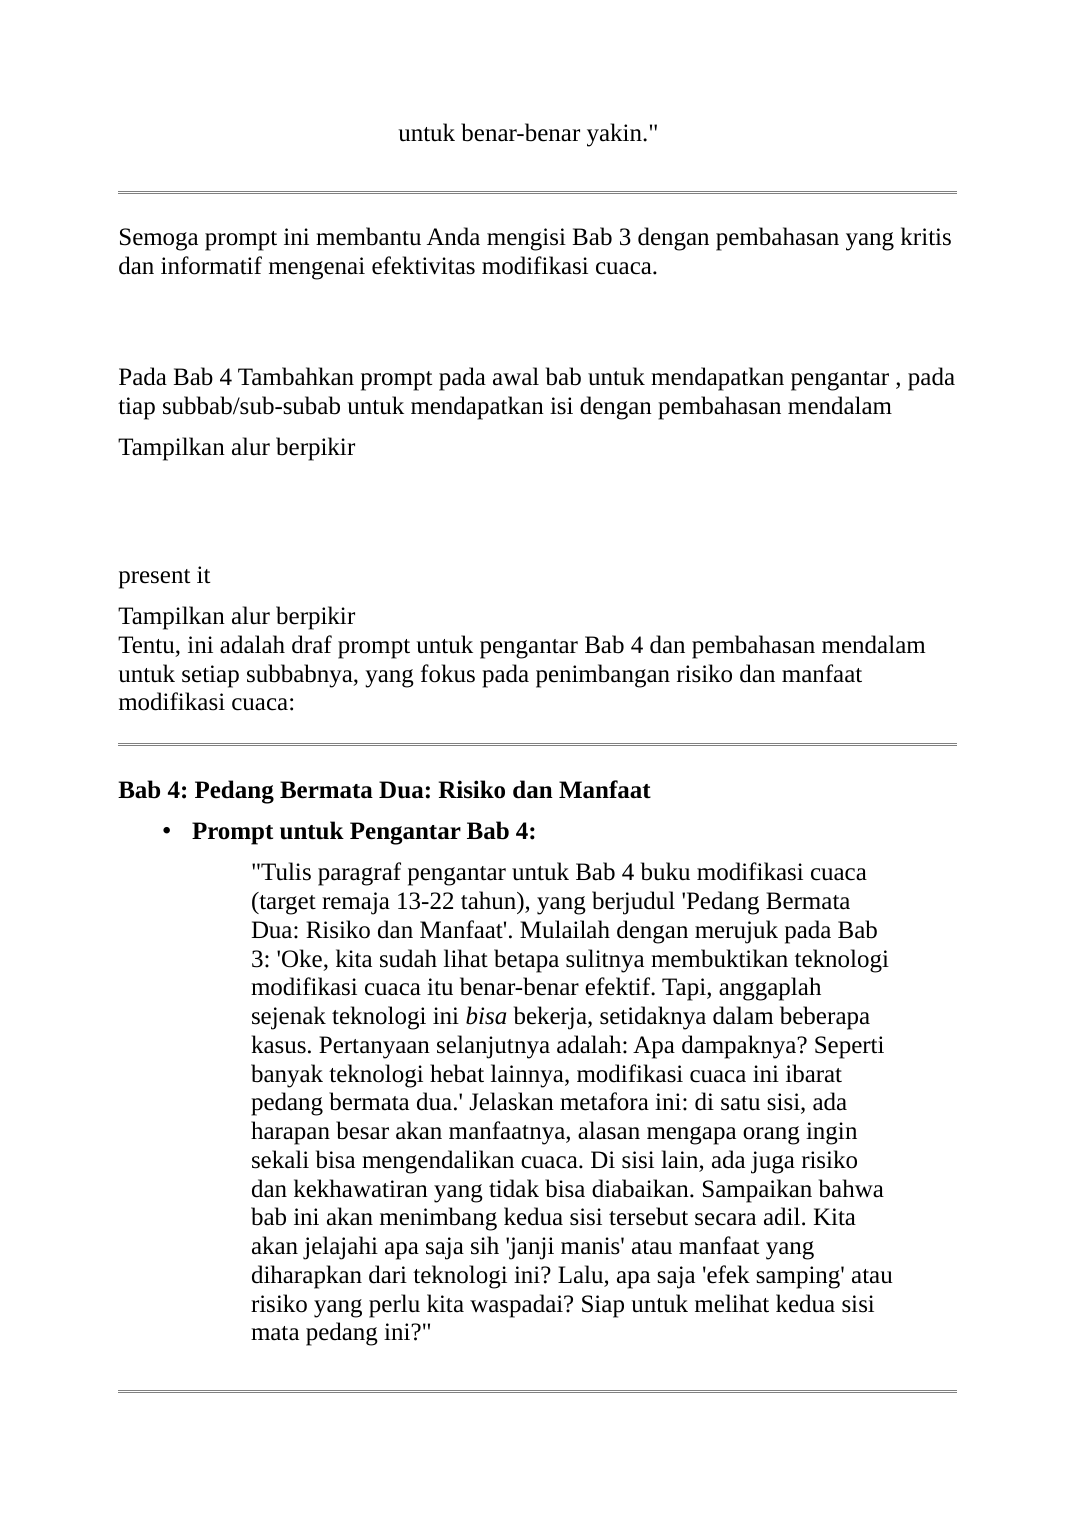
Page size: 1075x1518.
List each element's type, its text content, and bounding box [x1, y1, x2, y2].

text Pada Bab 4 Tambahkan prompt pada awal bab untuk mendapatkan pengantar , pada tiap subbab/sub-subab untuk mendapatkan isi dengan pembahasan mendalam [118, 362, 957, 420]
text present it [118, 560, 957, 589]
list Prompt untuk Pengantar Bab 4: [162, 816, 957, 845]
text Tampilkan alur berpikir [118, 601, 957, 630]
text Semoga prompt ini membantu Anda mengisi Bab 3 dengan pembahasan yang kritis dan informatif mengenai efektivitas modifikasi cuaca. [118, 222, 957, 280]
text Tentu, ini adalah draf prompt untuk pengantar Bab 4 dan pembahasan mendalam untuk setiap subbabnya, yang fokus pada penimbangan risiko dan manfaat modifikasi cuaca: [118, 630, 957, 716]
list "Tulis paragraf pengantar untuk Bab 4 buku modifikasi cuaca (target remaja 13-22 tahun), yang berjudul 'Pedang Bermata Dua: Risiko dan Manfaat'. Mulailah dengan merujuk pada Bab 3: 'Oke, kita sudah lihat betapa sulitnya membuktikan teknologi modifikasi cuaca itu benar-benar efektif. Tapi, anggaplah sejenak teknologi ini bisa bekerja, setidaknya dalam beberapa kasus. Pertanyaan selanjutnya adalah: Apa dampaknya? Seperti banyak teknologi hebat lainnya, modifikasi cuaca ini ibarat pedang bermata dua.' Jelaskan metafora ini: di satu sisi, ada harapan besar akan manfaatnya, alasan mengapa orang ingin sekali bisa mengendalikan cuaca. Di sisi lain, ada juga risiko dan kekhawatiran yang tidak bisa diabaikan. Sampaikan bahwa bab ini akan menimbang kedua sisi tersebut secara adil. Kita akan jelajahi apa saja sih 'janji manis' atau manfaat yang diharapkan dari teknologi ini? Lalu, apa saja 'efek samping' atau risiko yang perlu kita waspadai? Siap untuk melihat kedua sisi mata pedang ini?" [221, 857, 898, 1346]
text Bab 4: Pedang Bermata Dua: Risiko dan Manfaat [118, 775, 957, 804]
text Tampilkan alur berpikir [118, 432, 957, 461]
list untuk benar-benar yakin." [369, 118, 898, 147]
